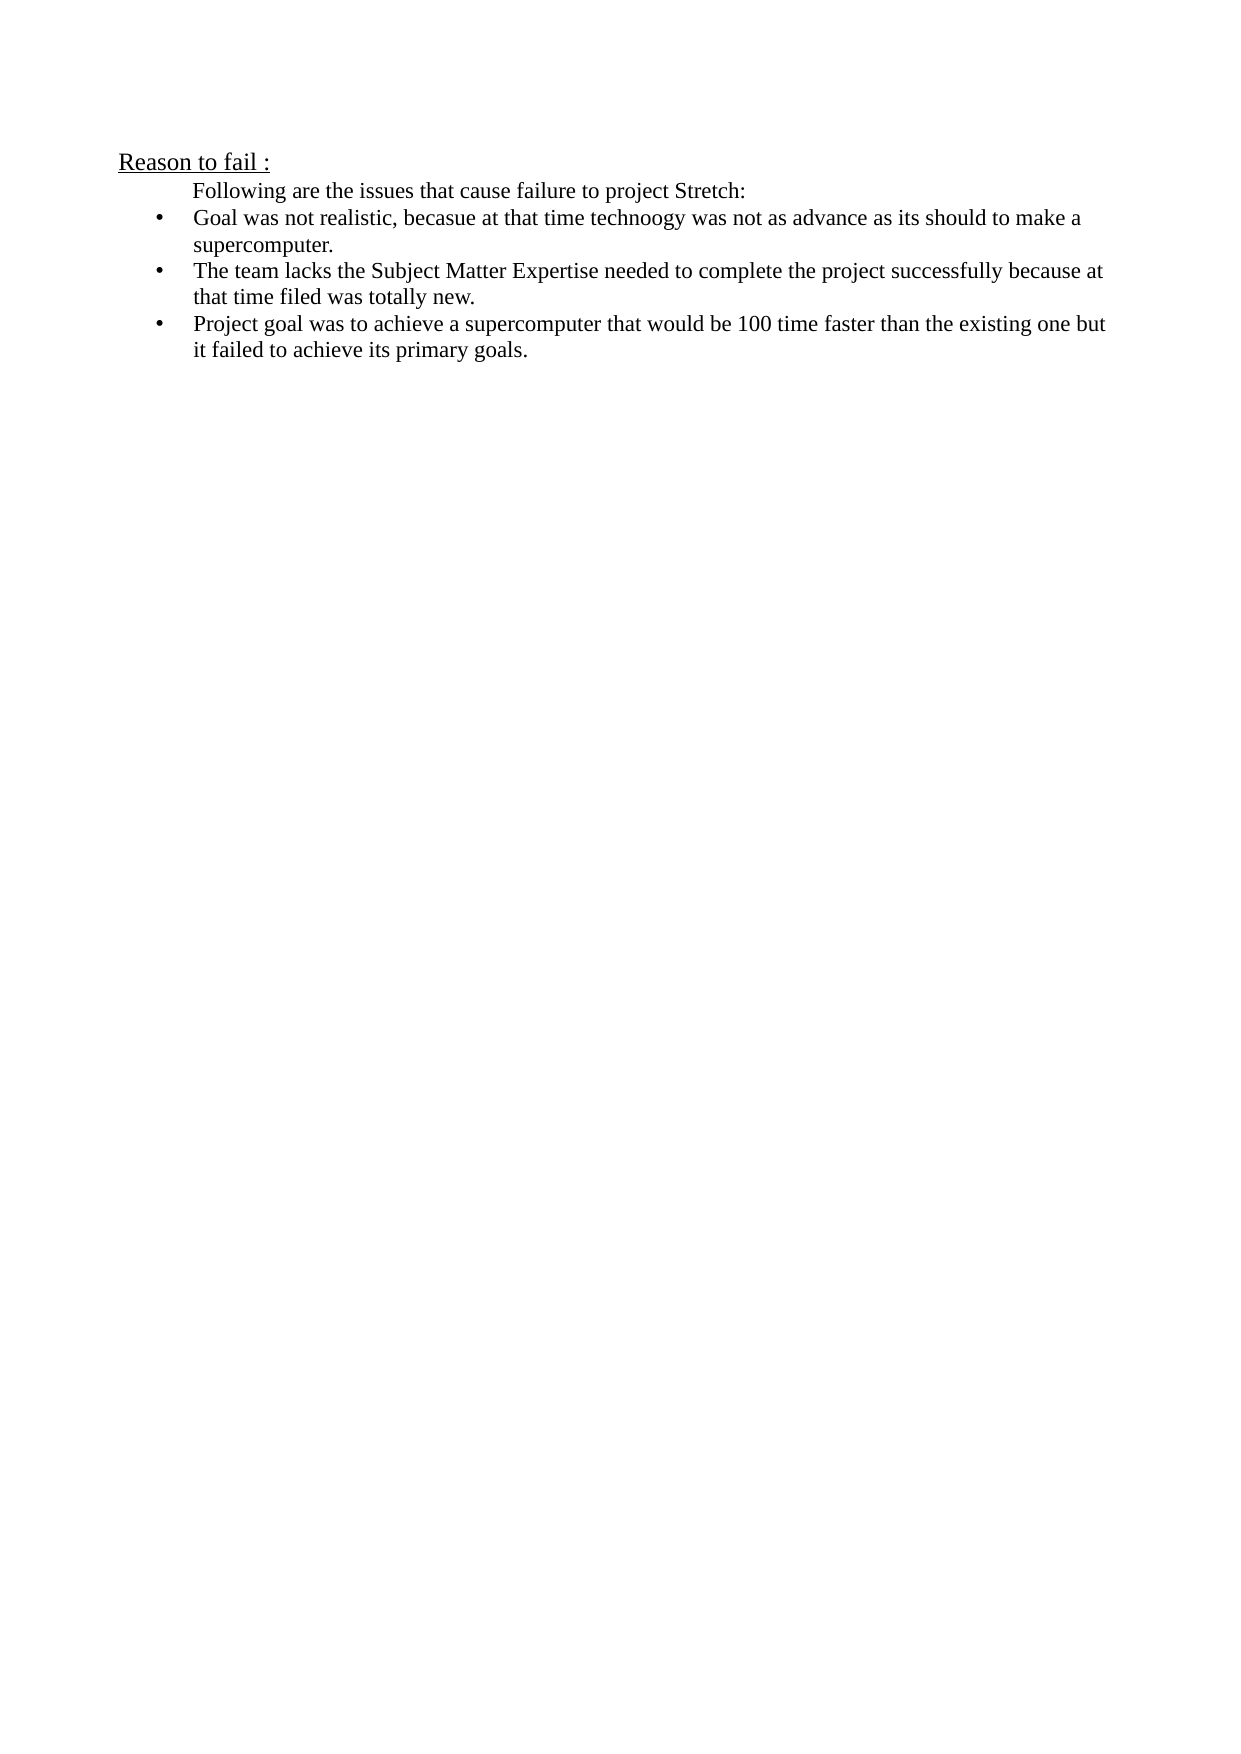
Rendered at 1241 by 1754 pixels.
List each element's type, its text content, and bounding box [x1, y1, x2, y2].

list Goal was not realistic, becasue at that time technoogy was not as advance as its should to make a supercomputer. [156, 204, 1122, 257]
list Project goal was to achieve a supercomputer that would be 100 time faster than the existing one but it failed to achieve its primary goals. [156, 310, 1122, 362]
text Reason to fail : [118, 147, 1122, 176]
text Following are the issues that cause failure to project Stretch: [118, 176, 1122, 204]
list The team lacks the Subject Matter Expertise needed to complete the project successfully because at that time filed was totally new. [156, 257, 1122, 310]
